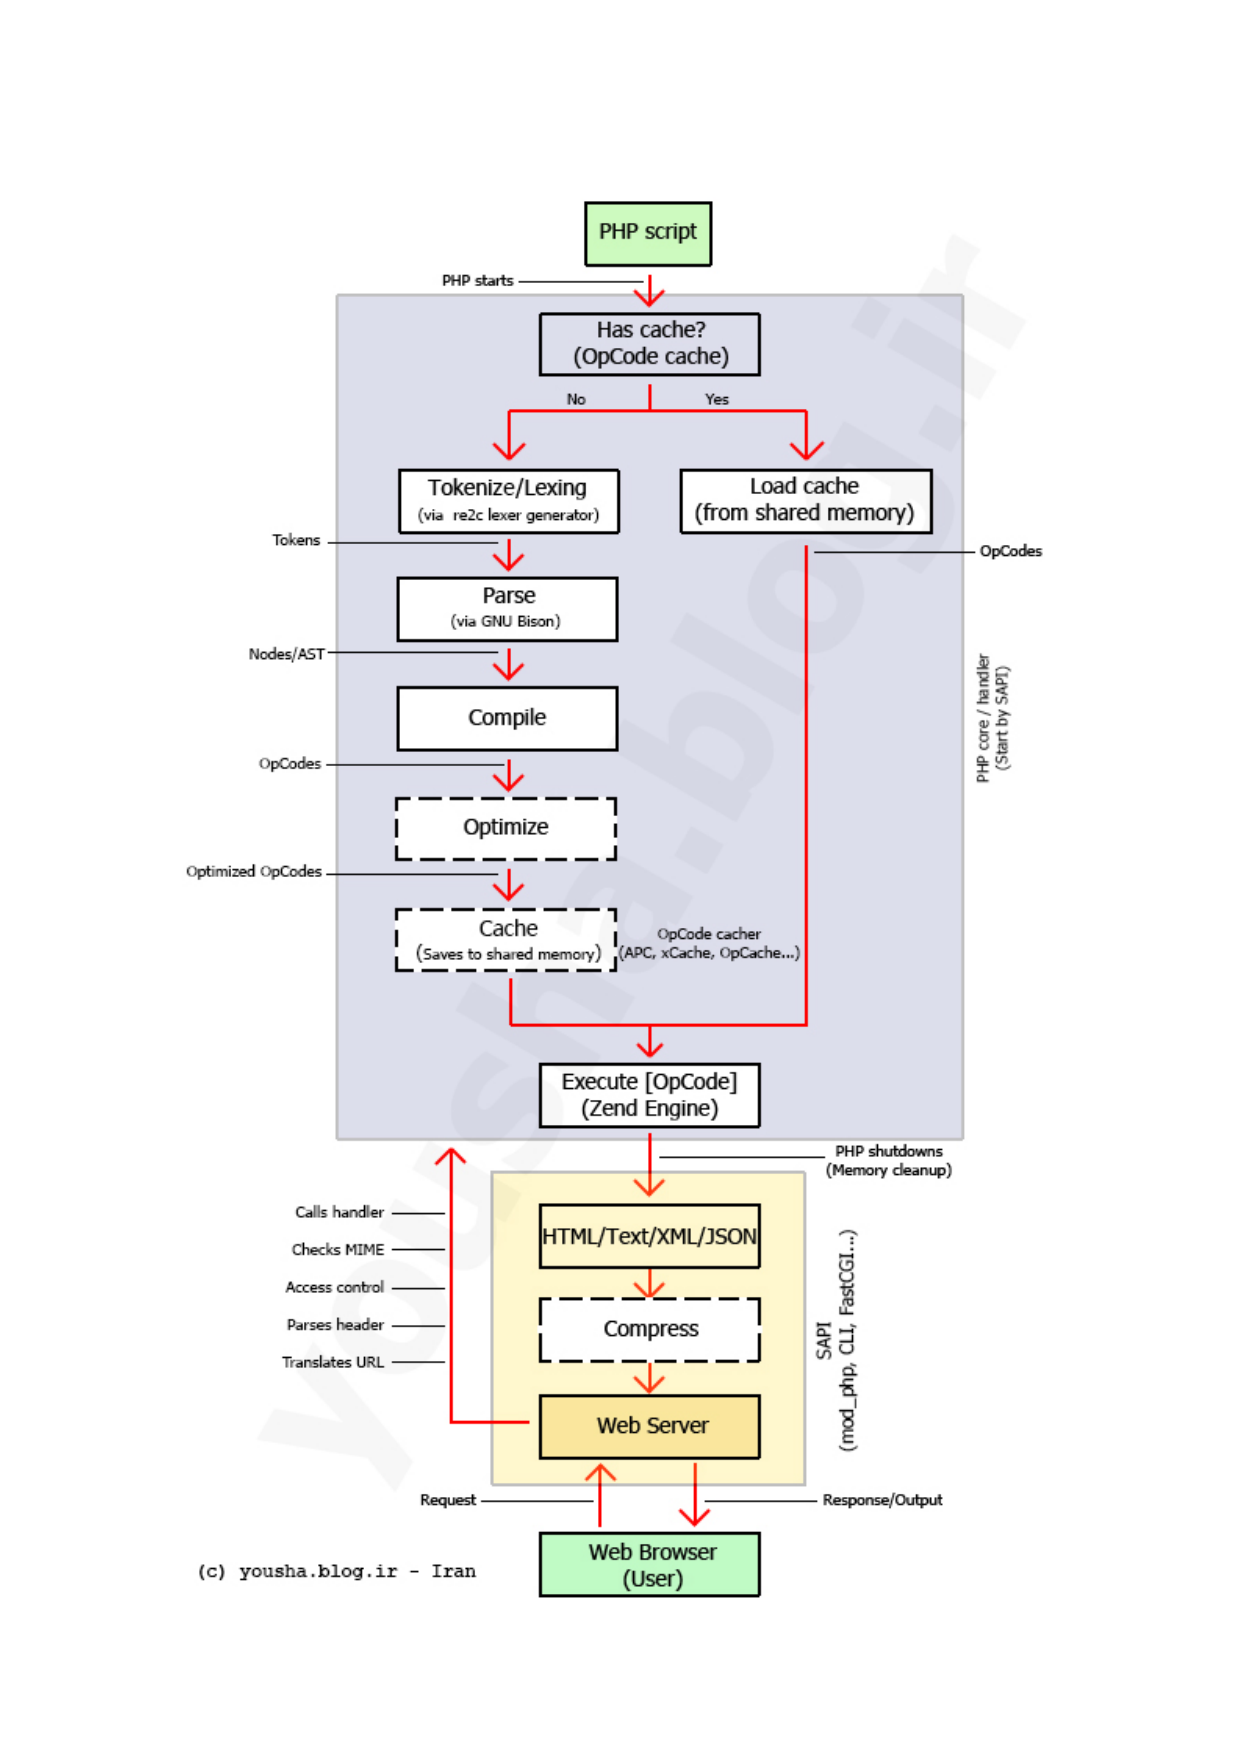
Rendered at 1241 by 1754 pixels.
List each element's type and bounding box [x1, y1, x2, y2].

picture [181, 186, 1060, 1618]
